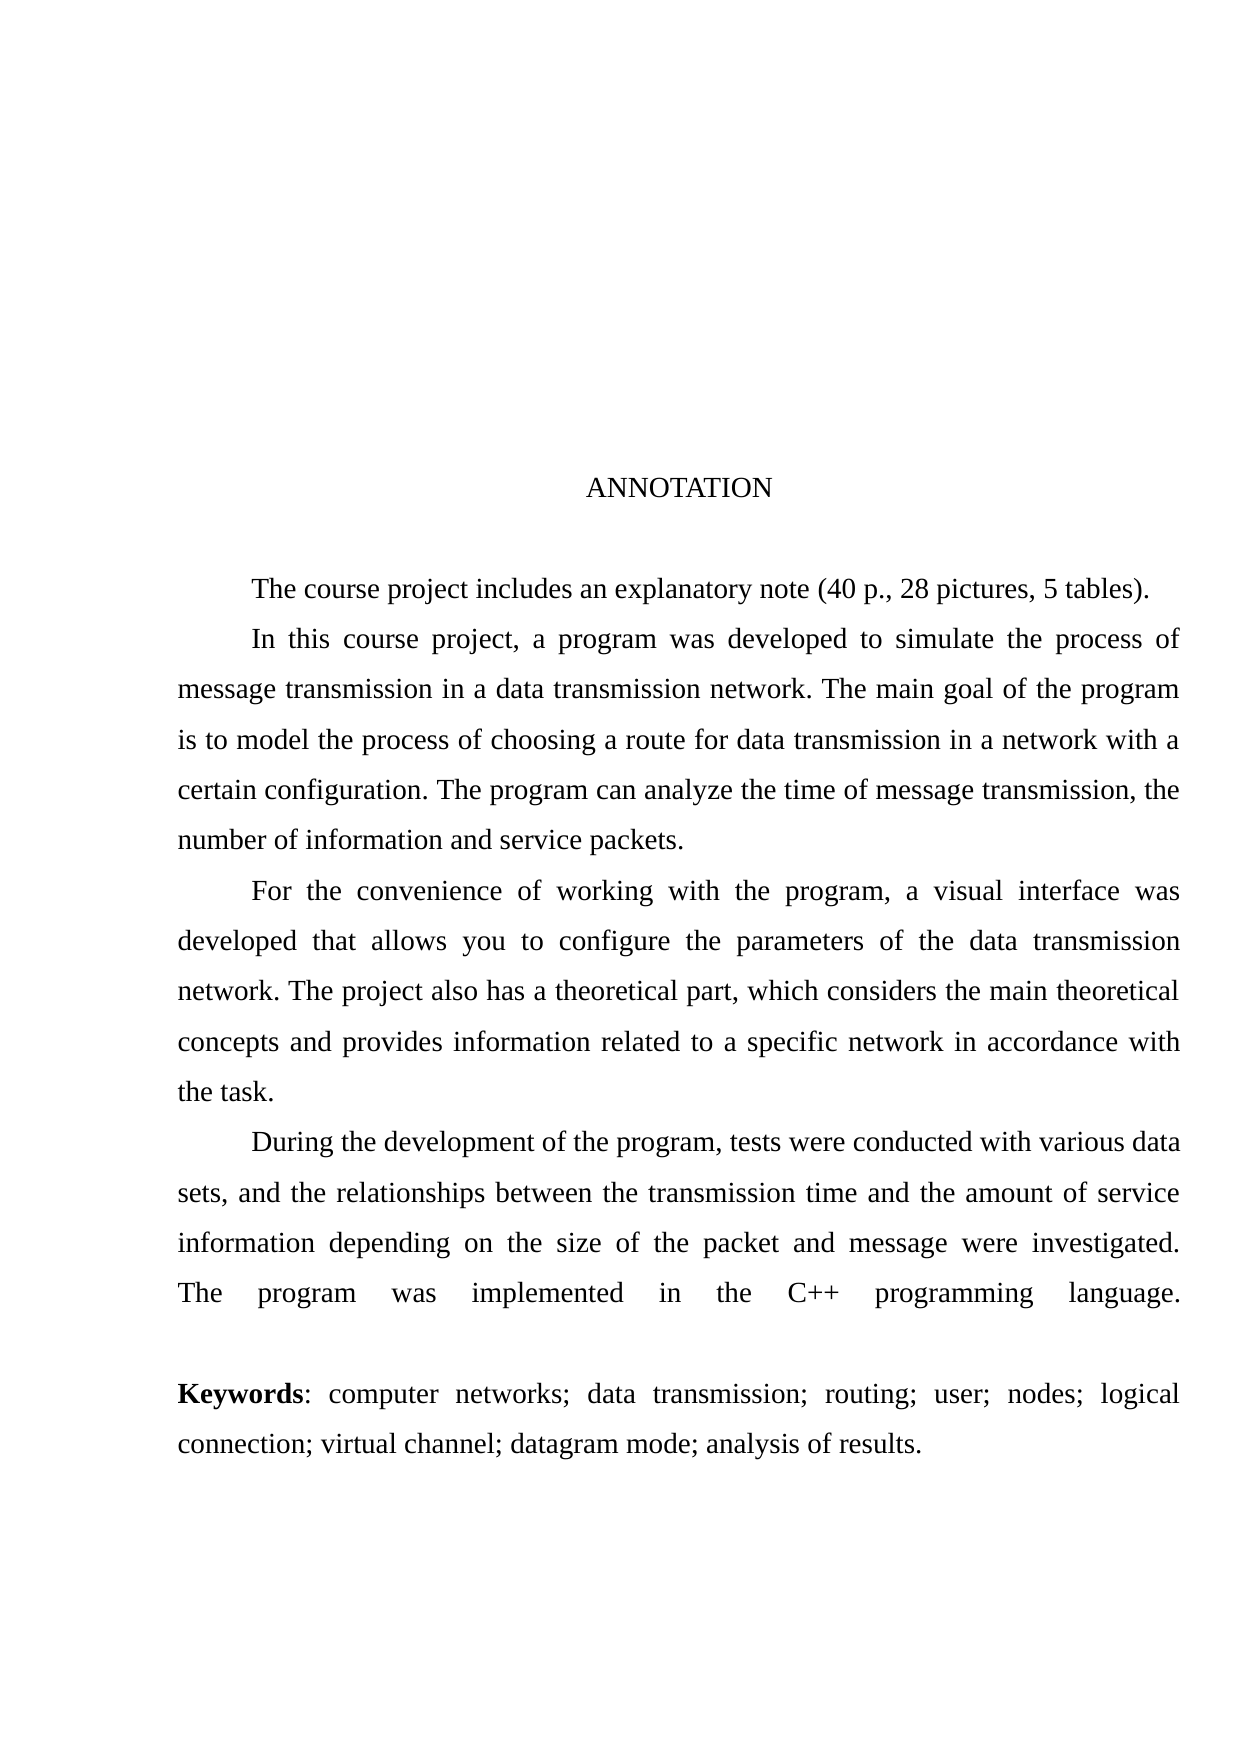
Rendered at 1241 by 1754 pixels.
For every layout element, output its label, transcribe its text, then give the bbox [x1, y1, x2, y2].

text ANNOTATION [177, 470, 1181, 504]
text During the development of the program, tests were conducted with various data sets, and the relationships between the transmission time and the amount of service information depending on the size of the packet and message were investigated. The program was implemented in the C++ programming language. Keywords: computer networks; data transmission; routing; user; nodes; logical connection; virtual channel; datagram mode; analysis of results. [177, 1124, 1181, 1460]
text The course project includes an explanatory note (40 p., 28 pictures, 5 tables). [177, 571, 1181, 604]
text In this course project, a program was developed to simulate the process of message transmission in a data transmission network. The main goal of the program is to model the process of choosing a route for data transmission in a network with a certain configuration. The program can analyze the time of message transmission, the number of information and service packets. [177, 621, 1181, 856]
text For the convenience of working with the program, a visual interface was developed that allows you to configure the parameters of the data transmission network. The project also has a theoretical part, which considers the main theoretical concepts and provides information related to a specific network in accordance with the task. [177, 873, 1181, 1108]
